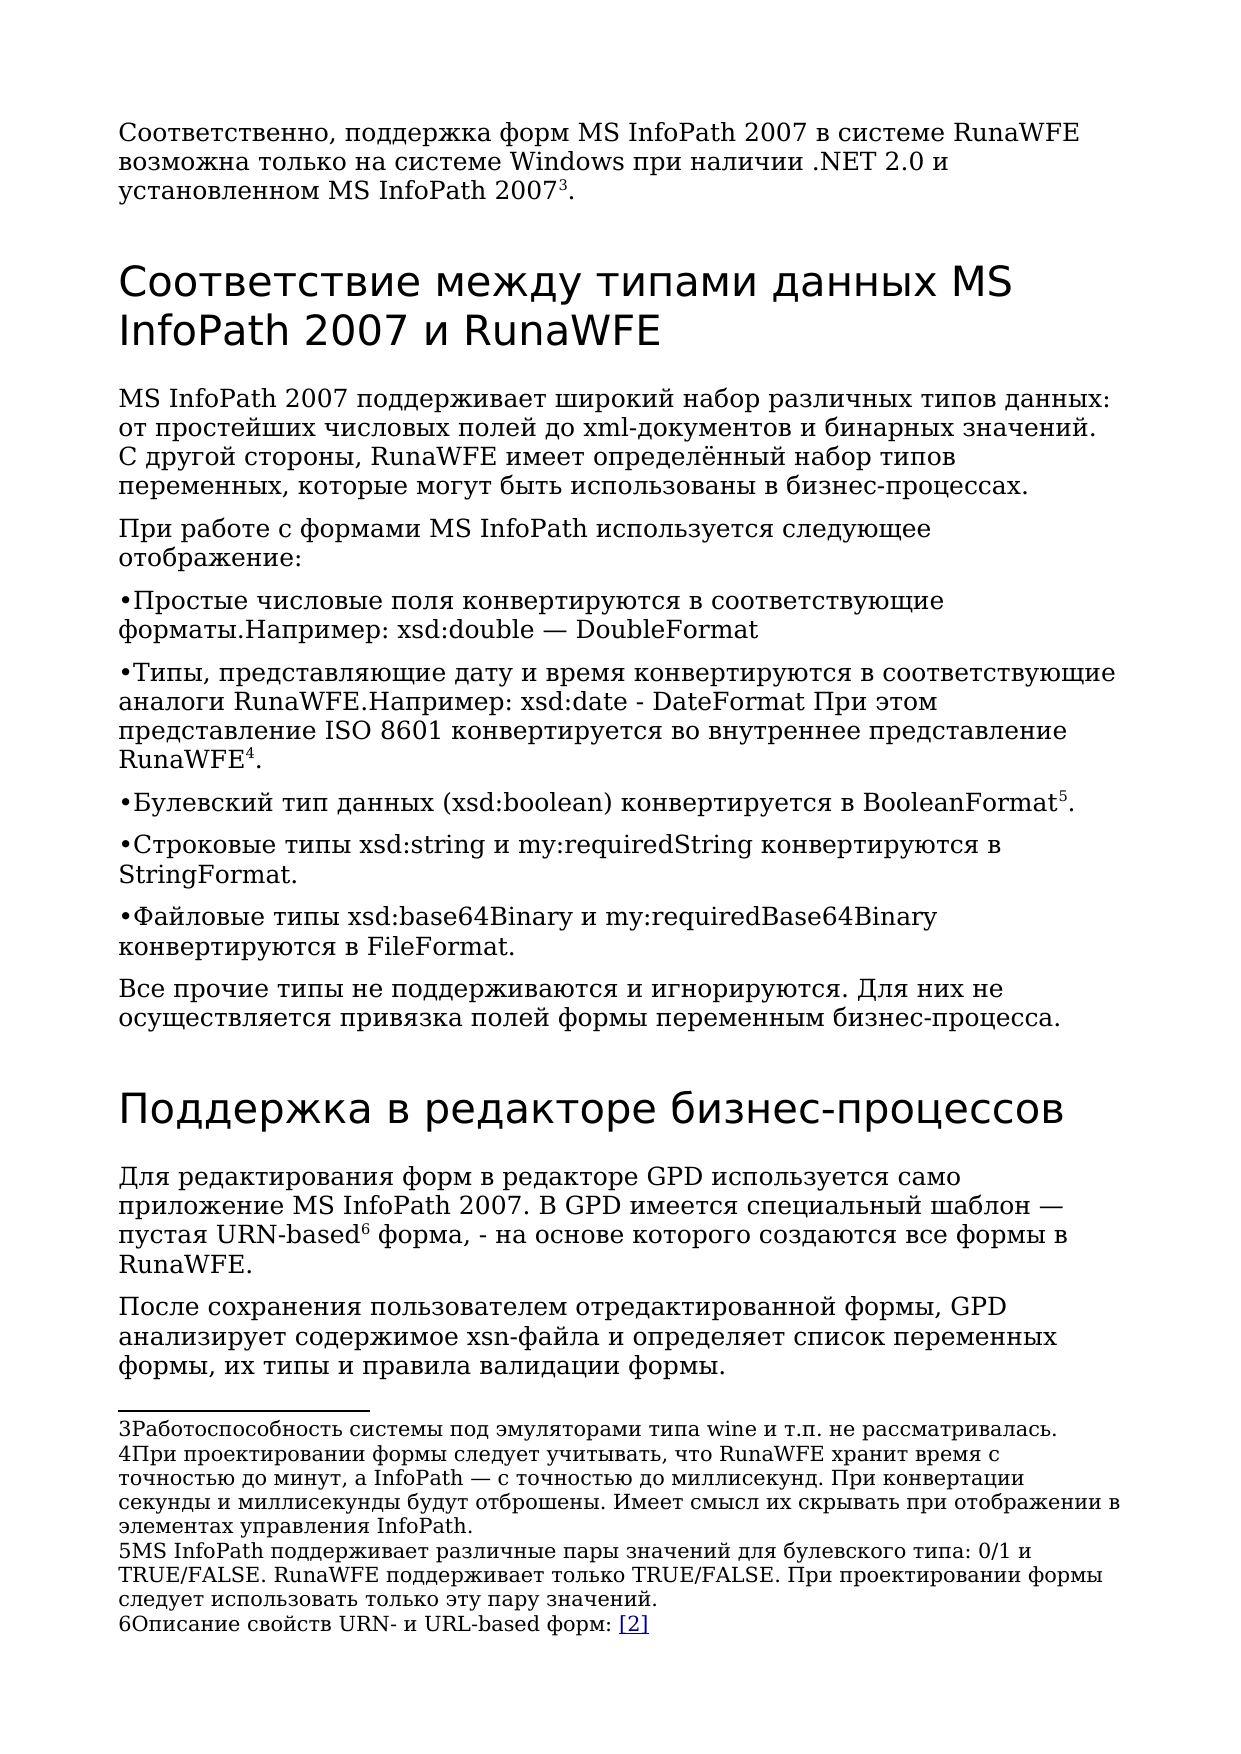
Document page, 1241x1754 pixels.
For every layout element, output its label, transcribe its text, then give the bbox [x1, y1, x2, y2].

text После сохранения пользователем отредактированной формы, GPD анализирует содержимое xsn-файла и определяет список переменных формы, их типы и правила валидации формы. [118, 1292, 1122, 1380]
text Работоспособность системы под эмуляторами типа wine и т.п. не рассматривалась. [118, 1417, 1122, 1442]
list MS InfoPath поддерживает различные пары значений для булевского типа: 0/1 и TRUE/FALSE. RunaWFE поддерживает только TRUE/FALSE. При проектировании формы следует использовать только эту пару значений. [118, 1539, 1122, 1612]
text Описание свойств URN- и URL-based форм: [2] [118, 1612, 1122, 1636]
subtitle Поддержка в редакторе бизнес-процессов [118, 1085, 1122, 1134]
text MS InfoPath 2007 поддерживает широкий набор различных типов данных: от простейших числовых полей до xml-документов и бинарных значений. С другой стороны, RunaWFE имеет определённый набор типов переменных, которые могут быть использованы в бизнес-процессах. [118, 384, 1122, 500]
text Все прочие типы не поддерживаются и игнорируются. Для них не осуществляется привязка полей формы переменным бизнес-процесса. [118, 974, 1122, 1033]
text При работе с формами MS InfoPath используется следующее отображение: [118, 514, 1122, 572]
list Строковые типы xsd:string и my:requiredString конвертируются в StringFormat. [118, 831, 1122, 889]
text Соответственно, поддержка форм MS InfoPath 2007 в системе RunaWFE возможна только на системе Windows при наличии .NET 2.0 и установленном MS InfoPath 2007. [118, 118, 1122, 206]
text Для редактирования форм в редакторе GPD используется само приложение MS InfoPath 2007. В GPD имеется специальный шаблон — пустая URN-based форма, - на основе которого создаются все формы в RunaWFE. [118, 1162, 1122, 1279]
list При проектировании формы следует учитывать, что RunaWFE хранит время с точностью до минут, а InfoPath — с точностью до миллисекунд. При конвертации секунды и миллисекунды будут отброшены. Имеет смысл их скрывать при отображении в элементах управления InfoPath. [118, 1442, 1122, 1539]
list Типы, представляющие дату и время конвертируются в соответствующие аналоги RunaWFE.Например: xsd:date - DateFormat При этом представление ISO 8601 конвертируется во внутреннее представление RunaWFE. [118, 658, 1122, 774]
list Булевский тип данных (xsd:boolean) конвертируется в BooleanFormat. [118, 788, 1122, 817]
list Файловые типы xsd:base64Binary и my:requiredBase64Binary конвертируются в FileFormat. [118, 902, 1122, 961]
list Простые числовые поля конвертируются в соответствующие форматы.Например: xsd:double — DoubleFormat [118, 586, 1122, 644]
subtitle Соответствие между типами данных MS InfoPath 2007 и RunaWFE [118, 258, 1122, 355]
